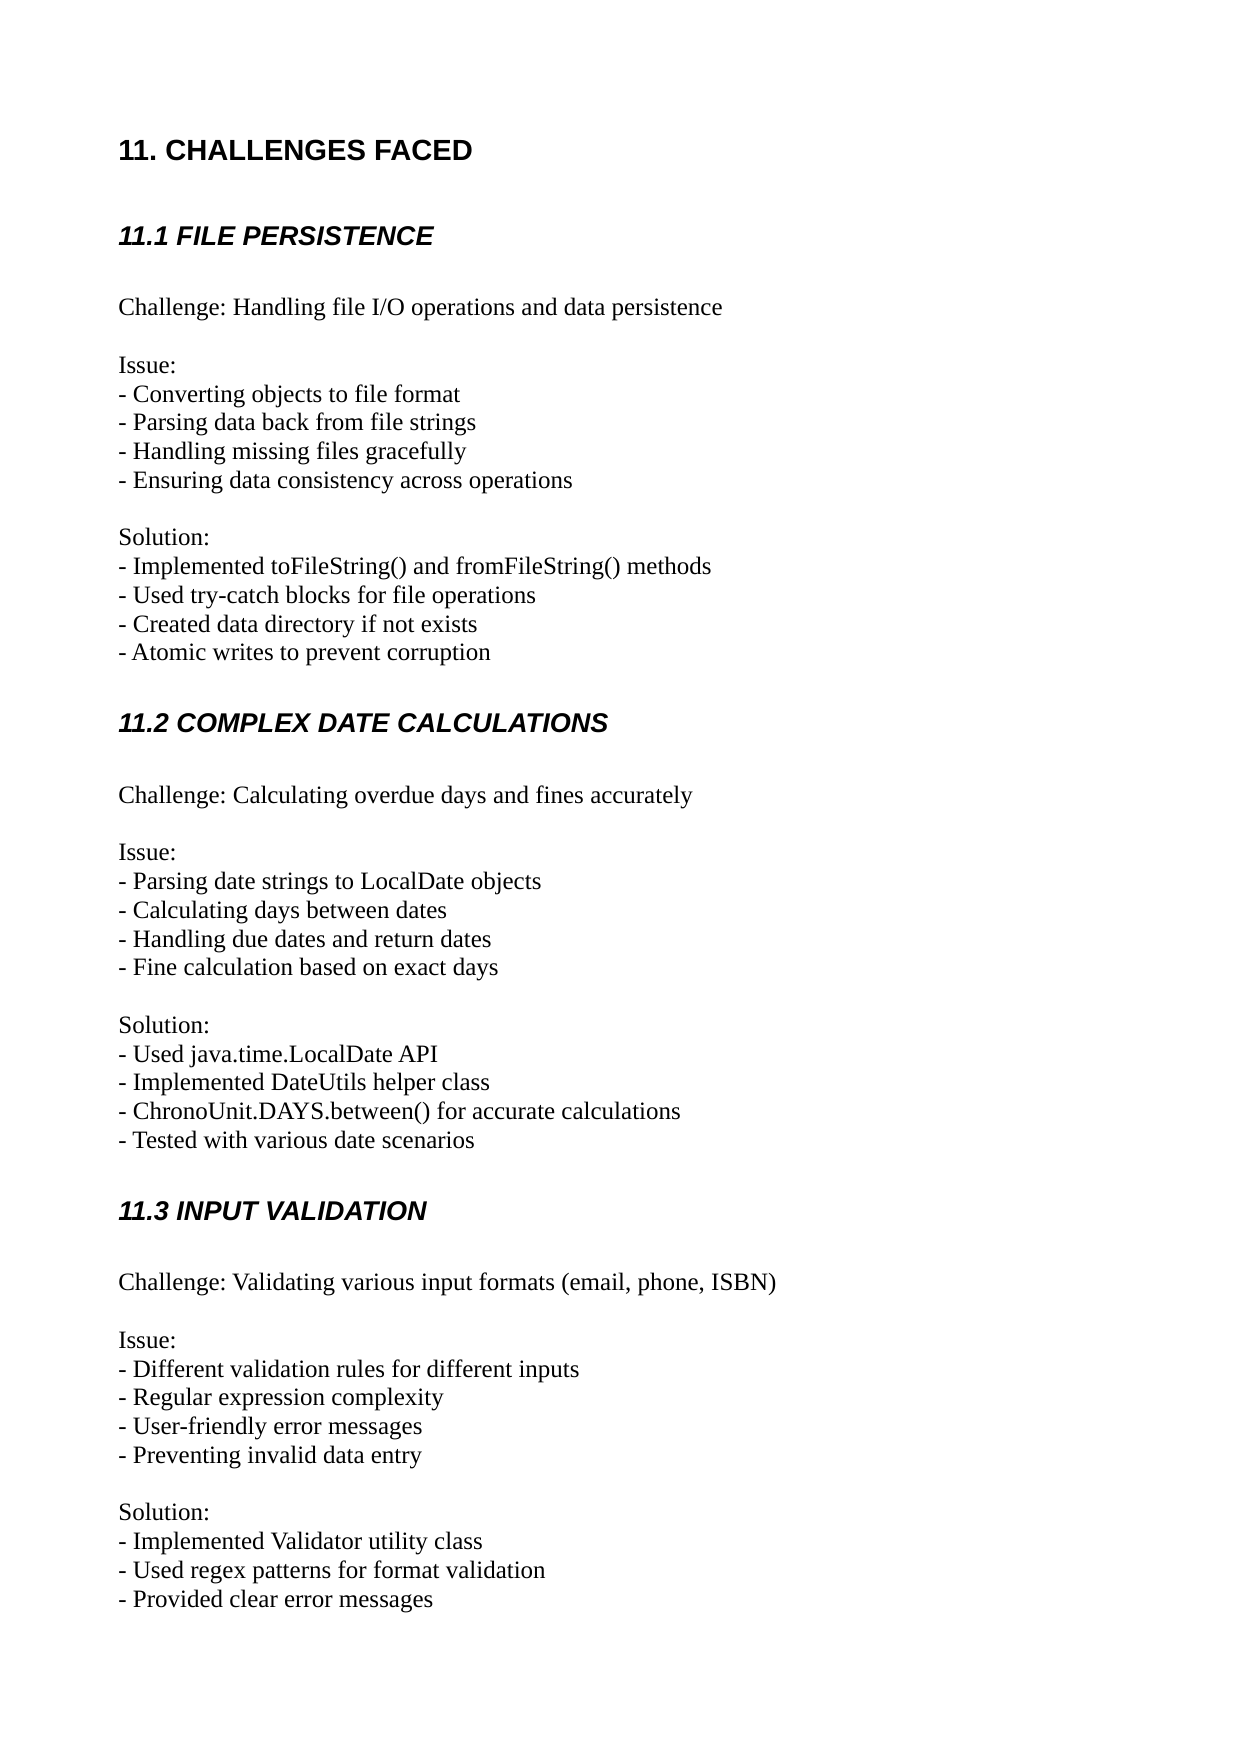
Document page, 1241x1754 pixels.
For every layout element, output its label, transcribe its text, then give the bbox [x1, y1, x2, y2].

text - User-friendly error messages [118, 1411, 1122, 1440]
subtitle 11.1 FILE PERSISTENCE [118, 220, 1122, 251]
text - Used regex patterns for format validation [118, 1555, 1122, 1584]
text - Ensuring data consistency across operations [118, 465, 1122, 494]
text Solution: [118, 522, 1122, 551]
text Issue: [118, 837, 1122, 866]
text - Implemented Validator utility class [118, 1526, 1122, 1555]
text - Implemented DateUtils helper class [118, 1067, 1122, 1096]
text - Preventing invalid data entry [118, 1440, 1122, 1469]
subtitle 11.2 COMPLEX DATE CALCULATIONS [118, 707, 1122, 739]
subtitle 11. CHALLENGES FACED [118, 133, 1122, 166]
text - Provided clear error messages [118, 1584, 1122, 1612]
text Issue: [118, 350, 1122, 379]
text Challenge: Calculating overdue days and fines accurately [118, 780, 1122, 809]
text - Different validation rules for different inputs [118, 1354, 1122, 1382]
text - Regular expression complexity [118, 1382, 1122, 1411]
text Solution: [118, 1497, 1122, 1526]
text - Parsing data back from file strings [118, 407, 1122, 436]
text - Converting objects to file format [118, 379, 1122, 407]
text - Used try-catch blocks for file operations [118, 580, 1122, 609]
text - Handling due dates and return dates [118, 924, 1122, 952]
subtitle 11.3 INPUT VALIDATION [118, 1195, 1122, 1226]
text - Tested with various date scenarios [118, 1125, 1122, 1154]
text - Parsing date strings to LocalDate objects [118, 866, 1122, 895]
text - Fine calculation based on exact days [118, 952, 1122, 981]
text - ChronoUnit.DAYS.between() for accurate calculations [118, 1096, 1122, 1125]
text Solution: [118, 1010, 1122, 1039]
text Challenge: Handling file I/O operations and data persistence [118, 292, 1122, 321]
text Challenge: Validating various input formats (email, phone, ISBN) [118, 1267, 1122, 1296]
text - Calculating days between dates [118, 895, 1122, 924]
text - Used java.time.LocalDate API [118, 1039, 1122, 1067]
text - Atomic writes to prevent corruption [118, 637, 1122, 666]
text - Handling missing files gracefully [118, 436, 1122, 465]
text Issue: [118, 1325, 1122, 1354]
text - Implemented toFileString() and fromFileString() methods [118, 551, 1122, 580]
text - Created data directory if not exists [118, 609, 1122, 637]
